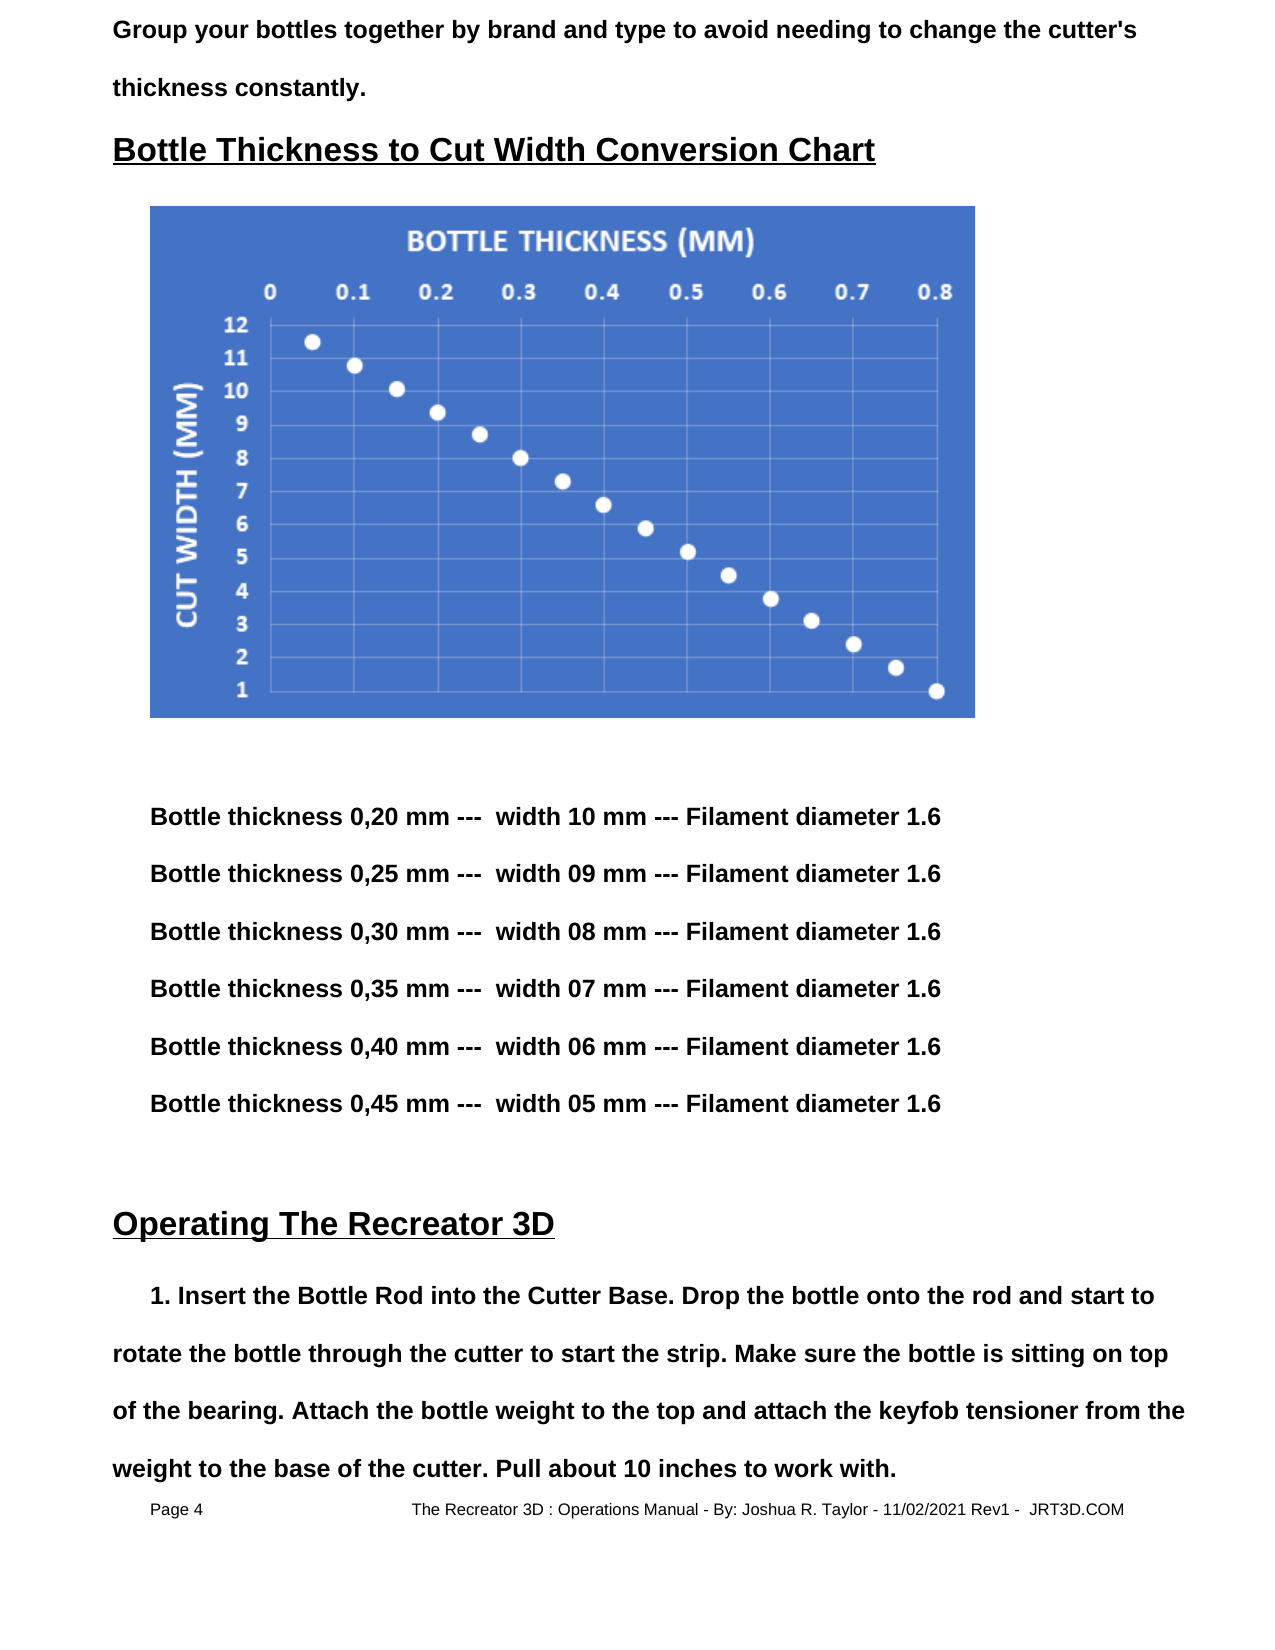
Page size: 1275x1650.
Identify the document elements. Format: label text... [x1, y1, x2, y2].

text Bottle thickness 0,45 mm --- width 05 mm --- Filament diameter 1.6 [150, 1089, 1125, 1118]
text Bottle thickness 0,35 mm --- width 07 mm --- Filament diameter 1.6 [150, 974, 1125, 1003]
text Group your bottles together by brand and type to avoid needing to change the cutter's thickness constantly. [112, 15, 1200, 101]
text Bottle thickness 0,20 mm --- width 10 mm --- Filament diameter 1.6 [150, 802, 1125, 830]
text Bottle Thickness to Cut Width Conversion Chart [112, 130, 1200, 168]
text Bottle thickness 0,30 mm --- width 08 mm --- Filament diameter 1.6 [150, 917, 1125, 945]
text 1. Insert the Bottle Rod into the Cutter Base. Drop the bottle onto the rod and start to rotate the bottle through the cutter to start the strip. Make sure the bottle is sitting on top of the bearing. Attach the bottle weight to the top and attach the keyfob tensioner from the weight to the base of the cutter. Pull about 10 inches to work with. [112, 1281, 1200, 1482]
text Operating The Recreator 3D [112, 1204, 1200, 1243]
text Bottle thickness 0,40 mm --- width 06 mm --- Filament diameter 1.6 [150, 1032, 1125, 1060]
text Bottle thickness 0,25 mm --- width 09 mm --- Filament diameter 1.6 [150, 859, 1125, 888]
